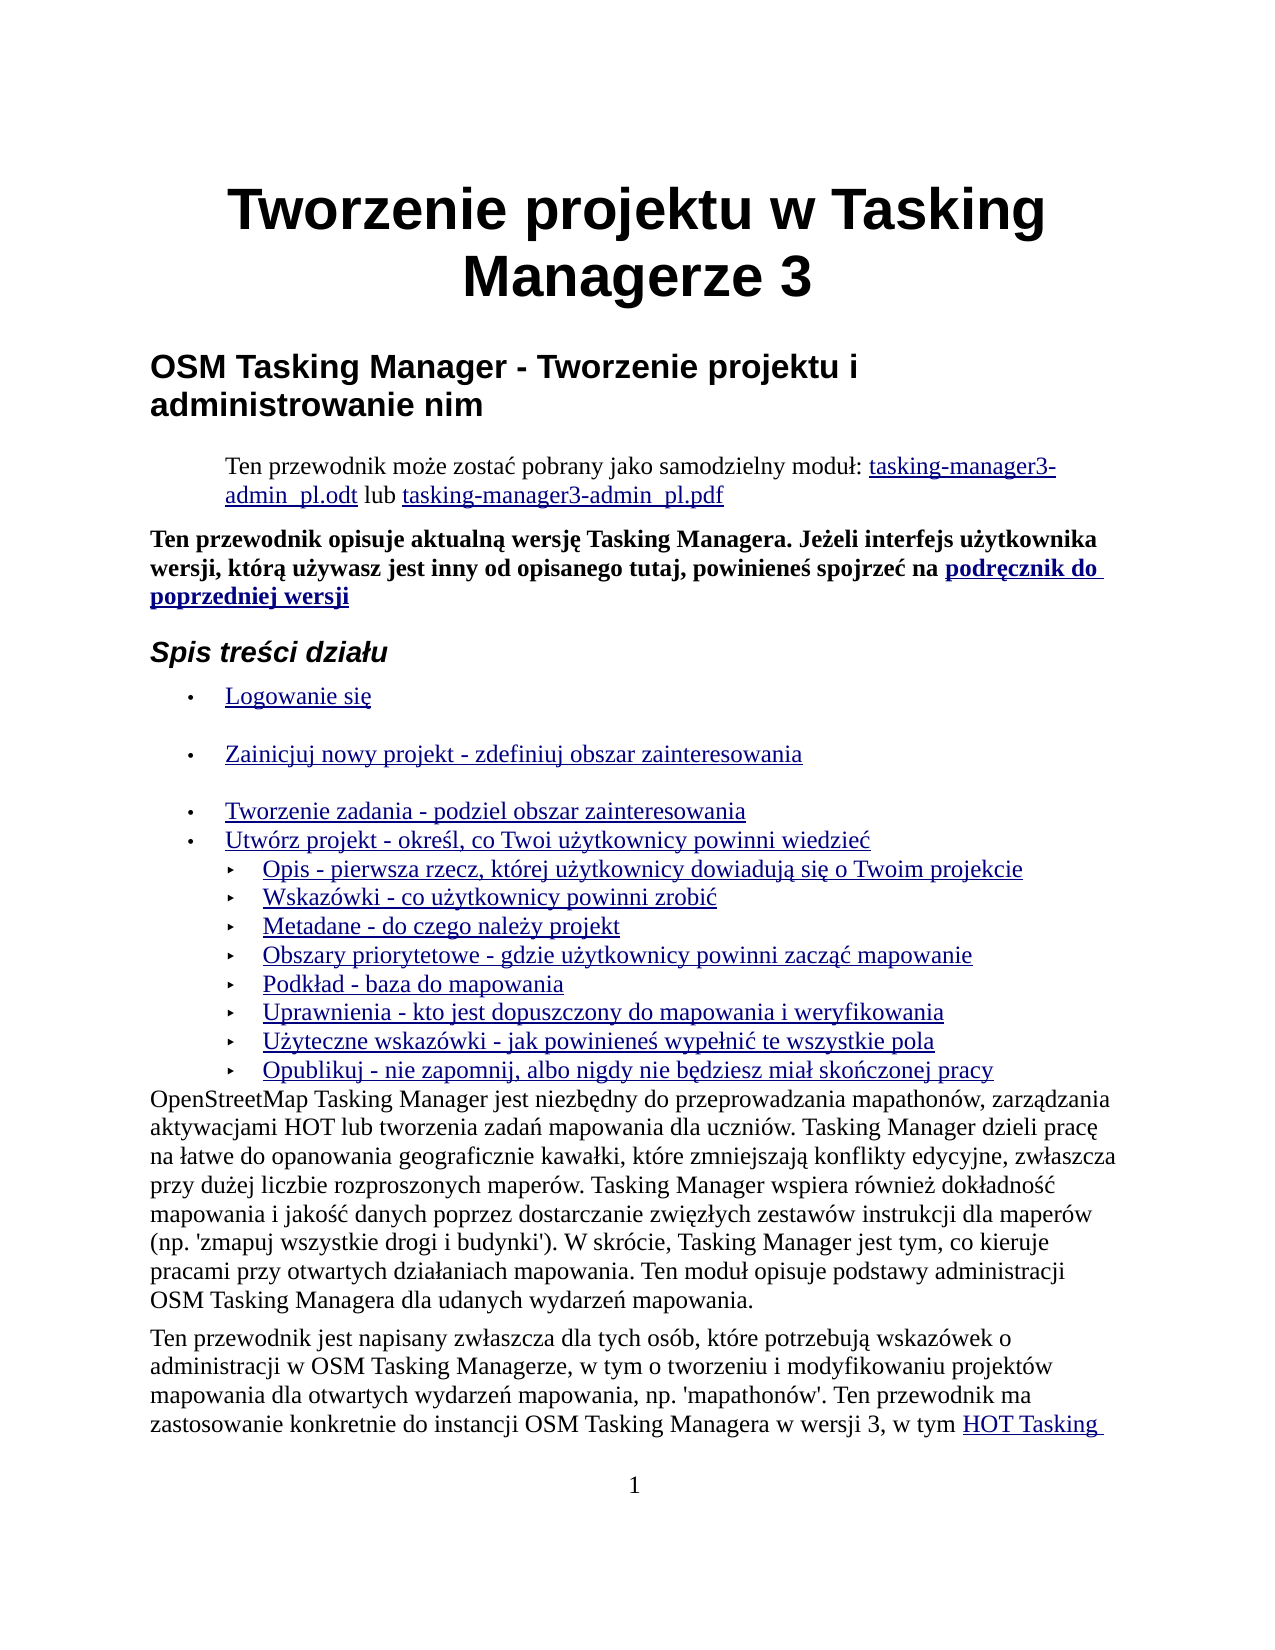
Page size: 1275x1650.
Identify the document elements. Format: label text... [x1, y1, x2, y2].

text Ten przewodnik opisuje aktualną wersję Tasking Managera. Jeżeli interfejs użytkownika wersji, którą używasz jest inny od opisanego tutaj, powinieneś spojrzeć na podręcznik do poprzedniej wersji [150, 524, 1125, 610]
list Opublikuj - nie zapomnij, albo nigdy nie będziesz miał skończonej pracy [225, 1055, 1125, 1084]
title Tworzenie projektu w Tasking Managerze 3 [150, 175, 1125, 309]
text OpenStreetMap Tasking Manager jest niezbędny do przeprowadzania mapathonów, zarządzania aktywacjami HOT lub tworzenia zadań mapowania dla uczniów. Tasking Manager dzieli pracę na łatwe do opanowania geograficznie kawałki, które zmniejszają konflikty edycyjne, zwłaszcza przy dużej liczbie rozproszonych maperów. Tasking Manager wspiera również dokładność mapowania i jakość danych poprzez dostarczanie zwięzłych zestawów instrukcji dla maperów (np. 'zmapuj wszystkie drogi i budynki'). W skrócie, Tasking Manager jest tym, co kieruje pracami przy otwartych działaniach mapowania. Ten moduł opisuje podstawy administracji OSM Tasking Managera dla udanych wydarzeń mapowania. [150, 1084, 1125, 1314]
text Ten przewodnik jest napisany zwłaszcza dla tych osób, które potrzebują wskazówek o administracji w OSM Tasking Managerze, w tym o tworzeniu i modyfikowaniu projektów mapowania dla otwartych wydarzeń mapowania, np. 'mapathonów'. Ten przewodnik ma zastosowanie konkretnie do instancji OSM Tasking Managera w wersji 3, w tym HOT Tasking [150, 1323, 1125, 1438]
text Ten przewodnik może zostać pobrany jako samodzielny moduł: tasking-manager3-admin_pl.odt lub tasking-manager3-admin_pl.pdf [225, 451, 1125, 509]
list Logowanie się [187, 681, 1125, 739]
list Opis - pierwsza rzecz, której użytkownicy dowiadują się o Twoim projekcie [225, 854, 1125, 882]
list Obszary priorytetowe - gdzie użytkownicy powinni zacząć mapowanie [225, 940, 1125, 969]
list Tworzenie zadania - podziel obszar zainteresowania [187, 796, 1125, 825]
list Wskazówki - co użytkownicy powinni zrobić [225, 882, 1125, 911]
list Uprawnienia - kto jest dopuszczony do mapowania i weryfikowania [225, 997, 1125, 1026]
subtitle OSM Tasking Manager - Tworzenie projektu i administrowanie nim [150, 347, 1125, 424]
list Podkład - baza do mapowania [225, 969, 1125, 997]
list Użyteczne wskazówki - jak powinieneś wypełnić te wszystkie pola [225, 1026, 1125, 1055]
subtitle Spis treści działu [150, 635, 1125, 669]
list Zainicjuj nowy projekt - zdefiniuj obszar zainteresowania [187, 739, 1125, 796]
list Metadane - do czego należy projekt [225, 911, 1125, 940]
list Utwórz projekt - określ, co Twoi użytkownicy powinni wiedzieć [187, 825, 1125, 854]
